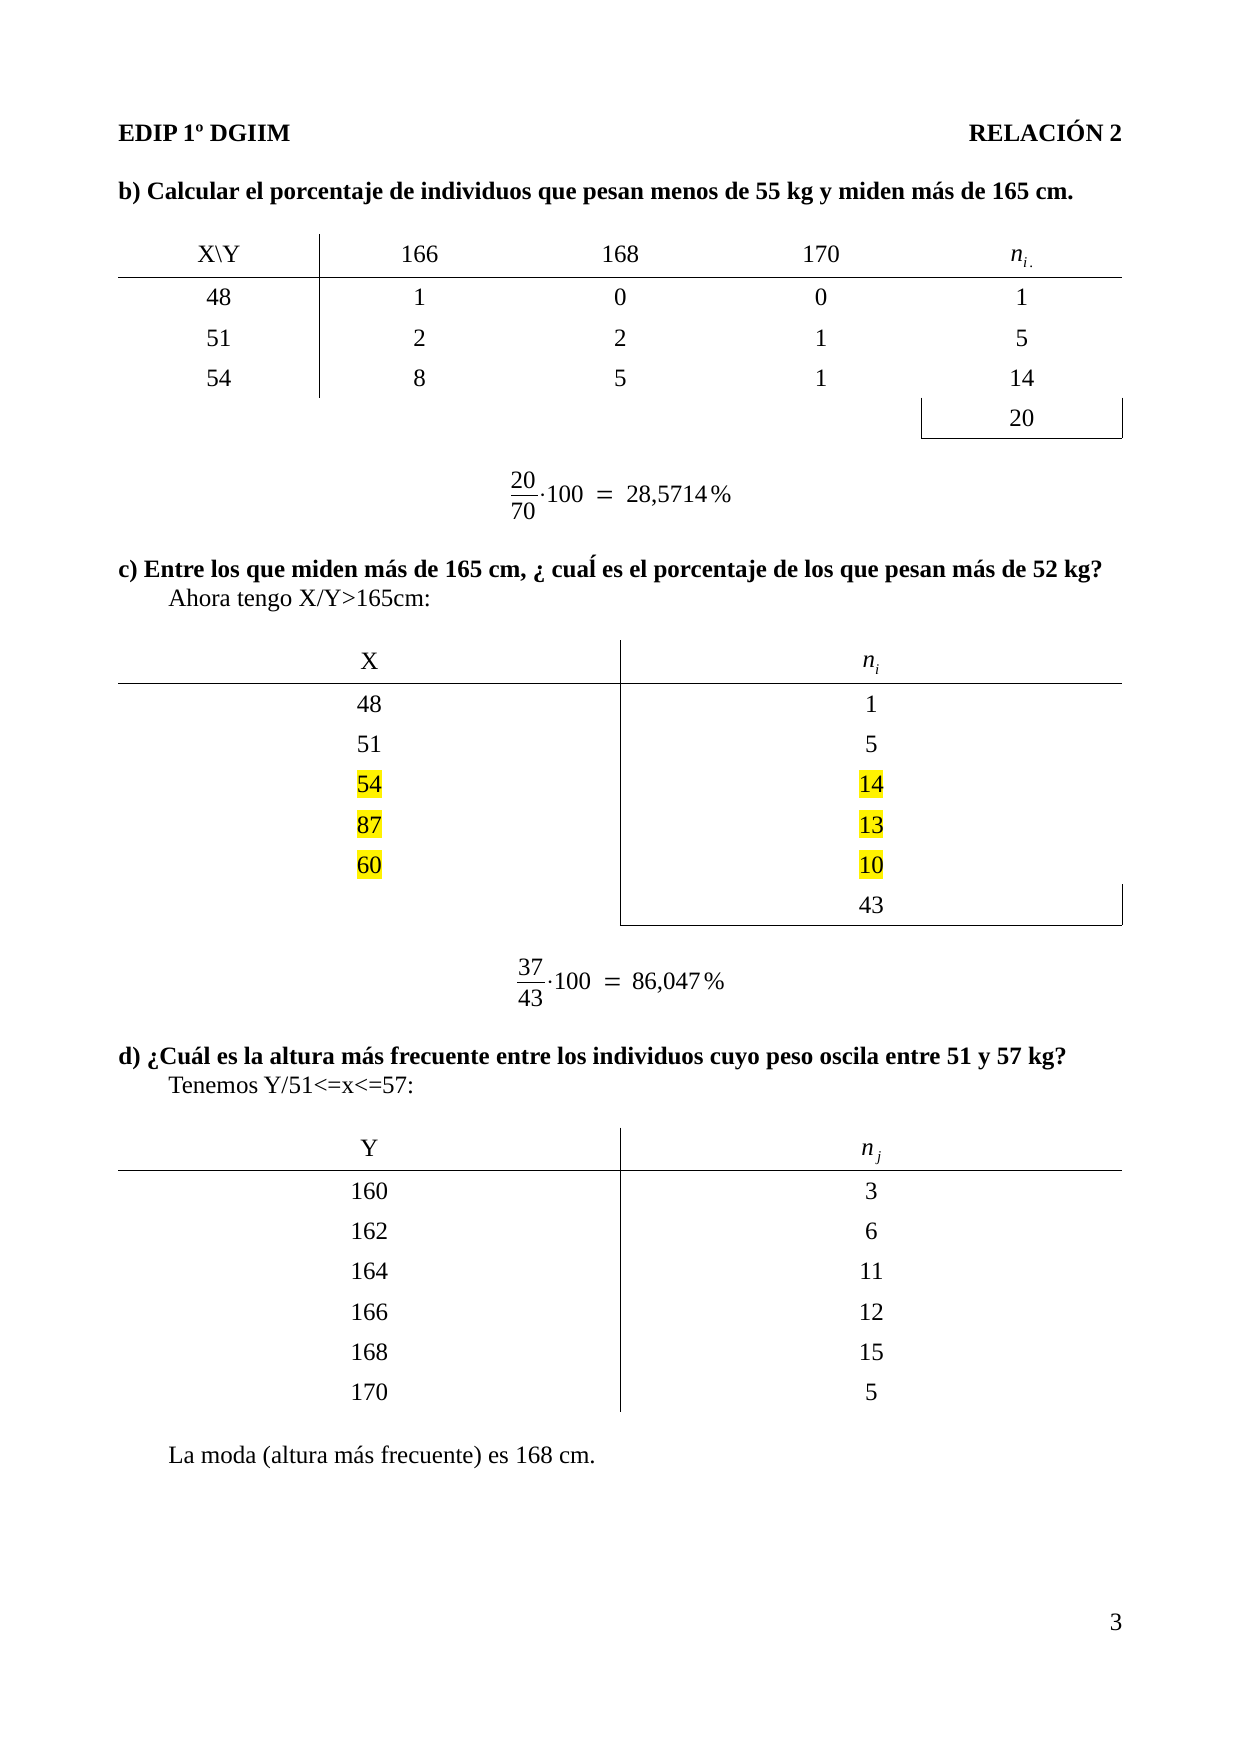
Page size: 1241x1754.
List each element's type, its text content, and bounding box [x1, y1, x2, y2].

table_cell 166 [118, 1291, 620, 1331]
table_cell 54 [118, 357, 319, 397]
table_cell 5 [520, 357, 720, 397]
table_cell 1 [921, 278, 1122, 317]
table_cell 5 [621, 724, 1122, 764]
table_cell 1 [320, 278, 520, 317]
table_cell 14 [621, 764, 1122, 804]
table_header X\Y [118, 234, 319, 277]
table_header 168 [520, 234, 720, 277]
table_cell 168 [118, 1331, 620, 1371]
table_cell [319, 398, 520, 438]
table_header [621, 640, 1122, 683]
table_cell 170 [118, 1371, 620, 1412]
table_cell 60 [118, 844, 620, 884]
table_cell 51 [118, 724, 620, 764]
text Tenemos Y/51<=x<=57: [118, 1070, 1122, 1099]
table_cell 10 [621, 844, 1122, 884]
table_header 170 [720, 234, 921, 277]
table_cell 48 [118, 278, 319, 317]
table_cell 0 [520, 278, 720, 317]
table_cell 1 [720, 357, 921, 397]
table_cell 1 [720, 317, 921, 357]
table_cell 0 [720, 278, 921, 317]
text Ahora tengo X/Y>165cm: [118, 583, 1122, 612]
table_cell 51 [118, 317, 319, 357]
table_cell 5 [621, 1371, 1122, 1412]
table_cell 11 [621, 1251, 1122, 1291]
table_header [621, 1128, 1122, 1170]
table_cell 162 [118, 1211, 620, 1251]
table_cell 8 [320, 357, 520, 397]
table_cell 43 [621, 884, 1122, 924]
text b) Calcular el porcentaje de individuos que pesan menos de 55 kg y miden más de 165 cm. [118, 176, 1122, 205]
table_header 166 [320, 234, 520, 277]
table_cell 48 [118, 684, 620, 723]
table_cell 54 [118, 764, 620, 804]
table_cell [118, 398, 319, 438]
table_cell [118, 884, 620, 924]
table_cell 164 [118, 1251, 620, 1291]
table_cell 1 [621, 684, 1122, 723]
text d) ¿Cuál es la altura más frecuente entre los individuos cuyo peso oscila entre 51 y 57 kg? [118, 1041, 1122, 1070]
table_cell 160 [118, 1171, 620, 1211]
table_cell 2 [320, 317, 520, 357]
table_header X [118, 640, 620, 683]
table_cell 87 [118, 804, 620, 844]
table_cell [520, 398, 720, 438]
table_cell 6 [621, 1211, 1122, 1251]
table_cell 2 [520, 317, 720, 357]
table_cell [720, 398, 921, 438]
table_cell 13 [621, 804, 1122, 844]
table_cell 12 [621, 1291, 1122, 1331]
table_cell 5 [921, 317, 1122, 357]
table_cell 14 [921, 357, 1122, 397]
table_cell 3 [621, 1171, 1122, 1211]
text La moda (altura más frecuente) es 168 cm. [118, 1440, 1122, 1469]
table_cell 15 [621, 1331, 1122, 1371]
table_cell 20 [922, 398, 1122, 438]
table_header [921, 234, 1122, 277]
text c) Entre los que miden más de 165 cm, ¿ cuaĺ es el porcentaje de los que pesan más de 52 kg? [118, 554, 1122, 583]
table_header Y [118, 1128, 620, 1170]
